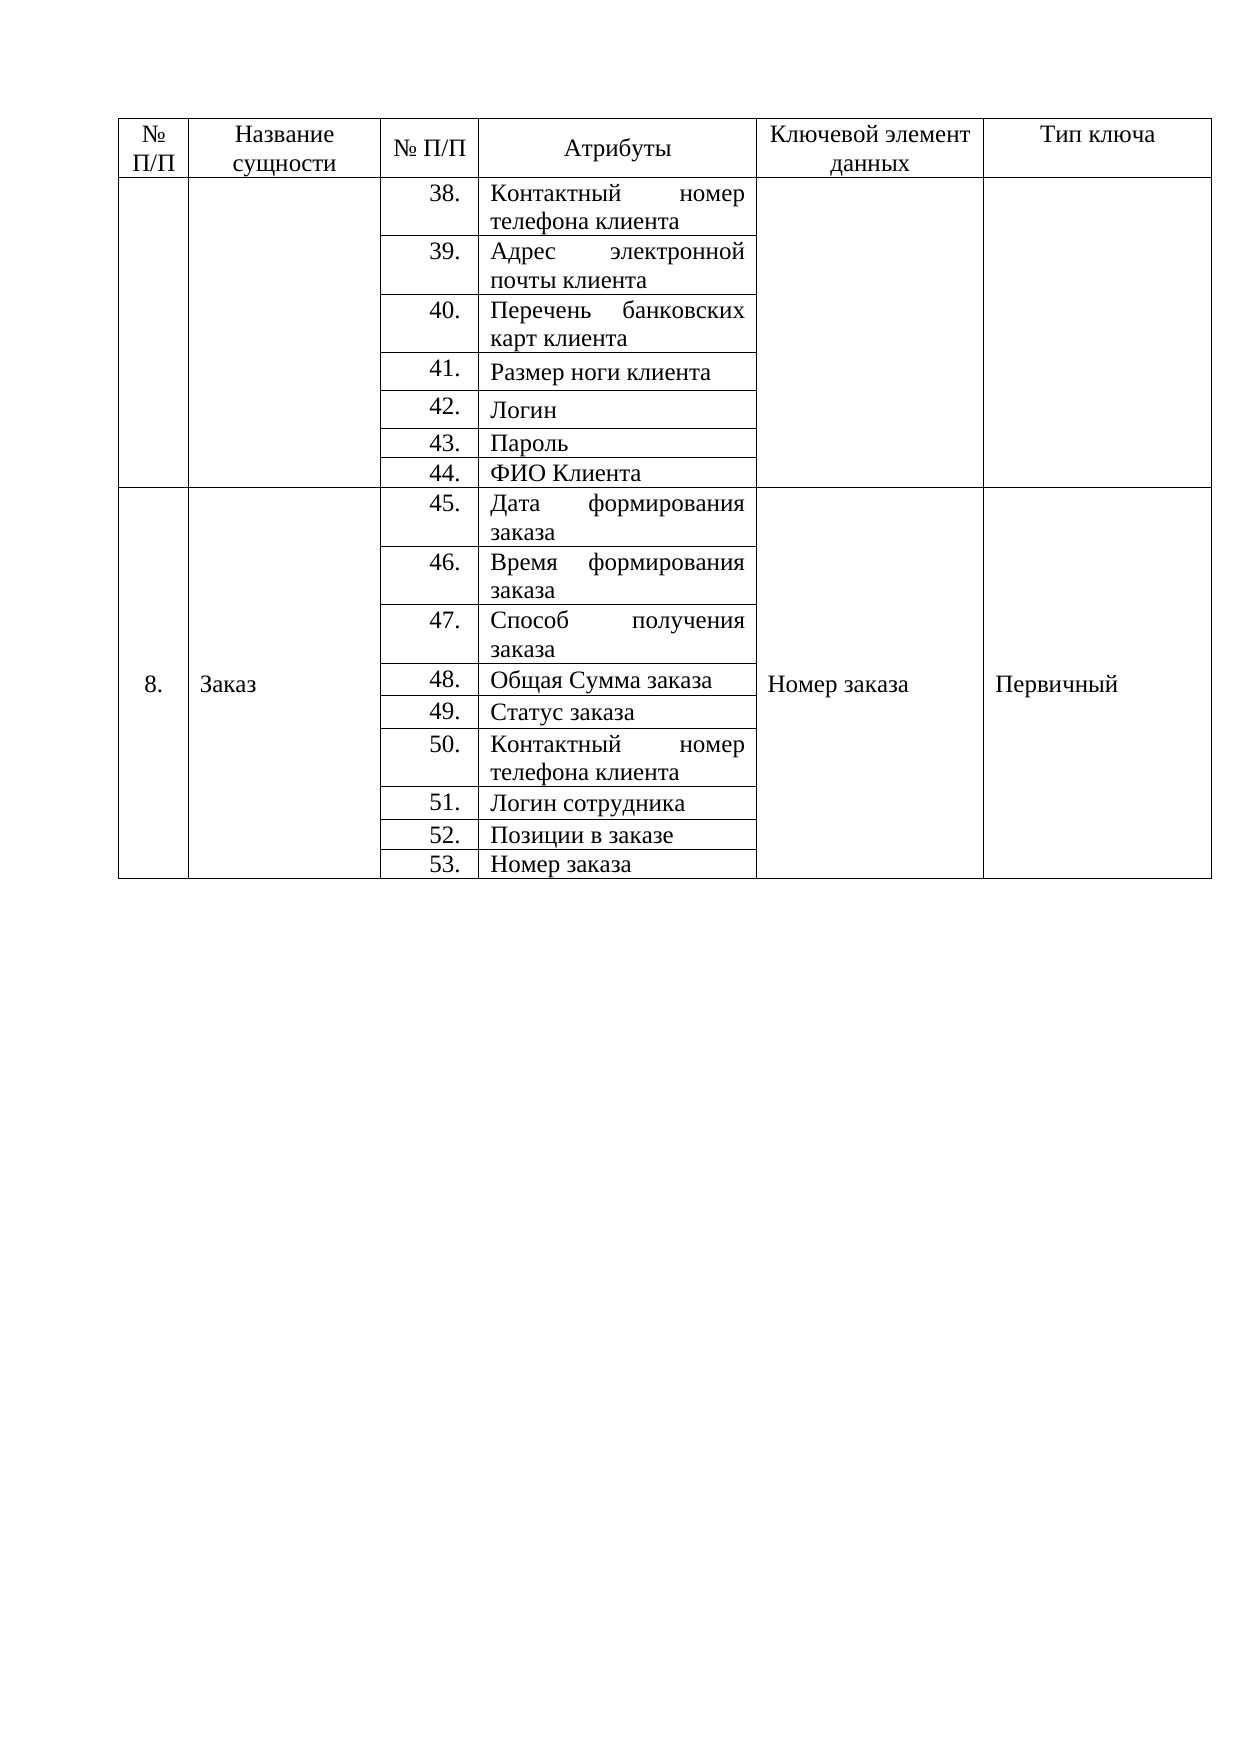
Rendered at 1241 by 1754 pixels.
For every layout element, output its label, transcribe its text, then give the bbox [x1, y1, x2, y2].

table_cell Контактный номер телефона клиента [479, 178, 756, 235]
table_cell Время формирования заказа [479, 547, 756, 604]
table_cell Номер заказа [757, 488, 983, 878]
table_cell Дата формирования заказа [479, 488, 756, 546]
table_cell [381, 488, 478, 546]
table_cell [381, 178, 478, 235]
table_header Название сущности [189, 119, 380, 177]
table_cell [381, 664, 478, 695]
table_cell Статус заказа [479, 696, 756, 728]
table_header Атрибуты [479, 119, 756, 177]
table_header № П/П [119, 119, 188, 177]
table_cell [381, 295, 478, 352]
table_cell Контактный номер телефона клиента [479, 729, 756, 786]
table_cell Пароль [479, 429, 756, 457]
table_cell [381, 236, 478, 294]
table_cell Первичный [984, 488, 1211, 878]
table_cell [381, 353, 478, 390]
table_cell Общая Сумма заказа [479, 664, 756, 695]
table_header Ключевой элемент данных [757, 119, 983, 177]
table_cell ФИО Клиента [479, 458, 756, 487]
table_cell [381, 547, 478, 604]
table_cell [381, 391, 478, 427]
table_cell [381, 605, 478, 663]
table_cell Позиции в заказе [479, 820, 756, 848]
table_cell [381, 429, 478, 457]
table_cell Перечень банковских карт клиента [479, 295, 756, 352]
table_cell Размер ноги клиента [479, 353, 756, 390]
table_cell [381, 458, 478, 487]
table_cell [381, 729, 478, 786]
table_cell 8. [119, 488, 188, 878]
table_cell [381, 820, 478, 848]
table_cell Номер заказа [479, 850, 756, 878]
table_header Тип ключа [984, 119, 1211, 177]
table_cell [381, 696, 478, 728]
table_header № П/П [381, 119, 478, 177]
table_cell Способ получения заказа [479, 605, 756, 663]
table_cell Логин сотрудника [479, 787, 756, 819]
table_cell Заказ [189, 488, 380, 878]
table_cell [381, 787, 478, 819]
table_cell Логин [479, 391, 756, 427]
table_cell Адрес электронной почты клиента [479, 236, 756, 294]
table_cell [381, 850, 478, 878]
